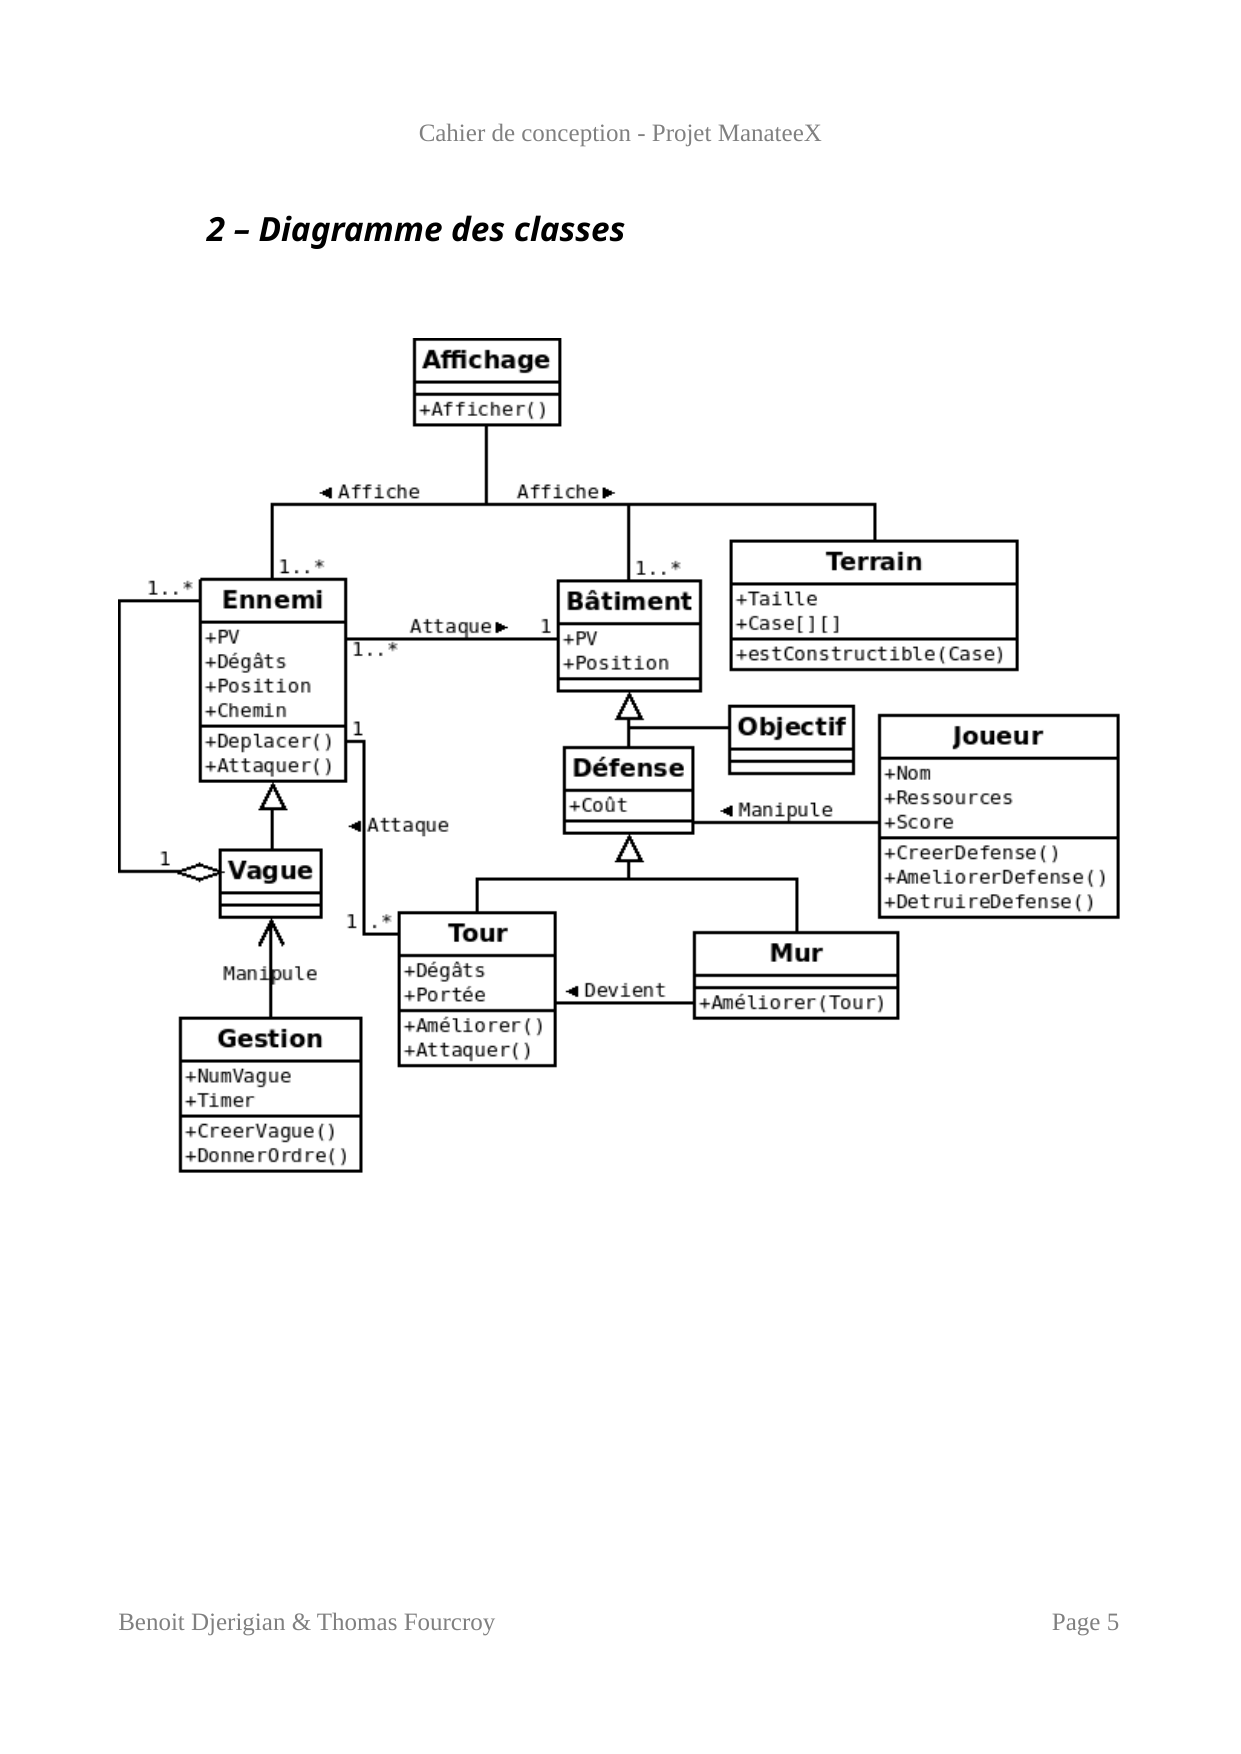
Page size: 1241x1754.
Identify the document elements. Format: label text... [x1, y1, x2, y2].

subtitle 2 – Diagramme des classes [177, 206, 1122, 251]
picture [118, 338, 1123, 1176]
